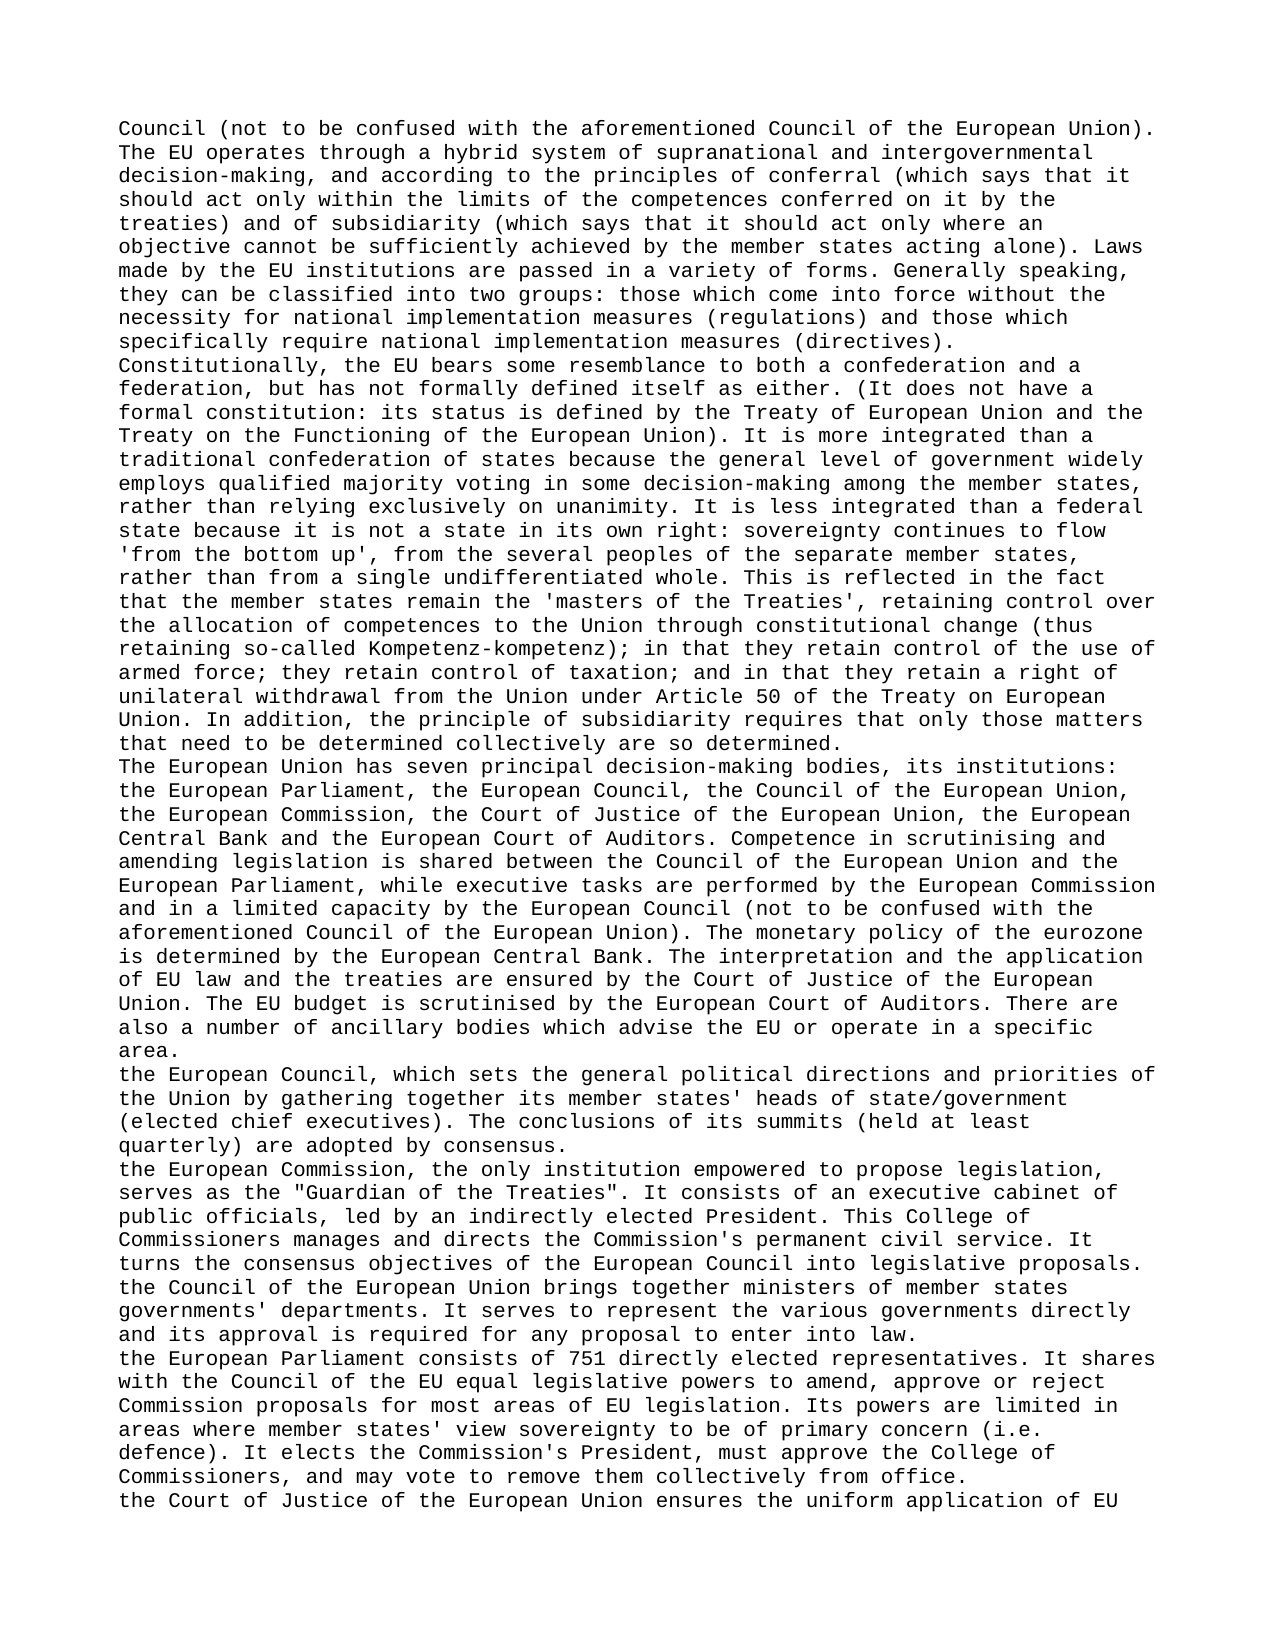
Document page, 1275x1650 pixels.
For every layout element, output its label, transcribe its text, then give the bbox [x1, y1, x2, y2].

text the Court of Justice of the European Union ensures the uniform application of EU [118, 1489, 1157, 1513]
text the Council of the European Union brings together ministers of member states governments' departments. It serves to represent the various governments directly and its approval is required for any proposal to enter into law. [118, 1277, 1157, 1348]
text The EU operates through a hybrid system of supranational and intergovernmental decision-making, and according to the principles of conferral (which says that it should act only within the limits of the competences conferred on it by the treaties) and of subsidiarity (which says that it should act only where an objective cannot be sufficiently achieved by the member states acting alone). Laws made by the EU institutions are passed in a variety of forms. Generally speaking, they can be classified into two groups: those which come into force without the necessity for national implementation measures (regulations) and those which specifically require national implementation measures (directives). [118, 142, 1157, 354]
text Council (not to be confused with the aforementioned Council of the European Union). [118, 118, 1157, 142]
text Constitutionally, the EU bears some resemblance to both a confederation and a federation, but has not formally defined itself as either. (It does not have a formal constitution: its status is defined by the Treaty of European Union and the Treaty on the Functioning of the European Union). It is more integrated than a traditional confederation of states because the general level of government widely employs qualified majority voting in some decision-making among the member states, rather than relying exclusively on unanimity. It is less integrated than a federal state because it is not a state in its own right: sovereignty continues to flow 'from the bottom up', from the several peoples of the separate member states, rather than from a single undifferentiated whole. This is reflected in the fact that the member states remain the 'masters of the Treaties', retaining control over the allocation of competences to the Union through constitutional change (thus retaining so-called Kompetenz-kompetenz); in that they retain control of the use of armed force; they retain control of taxation; and in that they retain a right of unilateral withdrawal from the Union under Article 50 of the Treaty on European Union. In addition, the principle of subsidiarity requires that only those matters that need to be determined collectively are so determined. [118, 354, 1157, 757]
text the European Council, which sets the general political directions and priorities of the Union by gathering together its member states' heads of state/government (elected chief executives). The conclusions of its summits (held at least quarterly) are adopted by consensus. [118, 1064, 1157, 1158]
text the European Parliament consists of 751 directly elected representatives. It shares with the Council of the EU equal legislative powers to amend, approve or reject Commission proposals for most areas of EU legislation. Its powers are limited in areas where member states' view sovereignty to be of primary concern (i.e. defence). It elects the Commission's President, must approve the College of Commissioners, and may vote to remove them collectively from office. [118, 1348, 1157, 1489]
text The European Union has seven principal decision-making bodies, its institutions: the European Parliament, the European Council, the Council of the European Union, the European Commission, the Court of Justice of the European Union, the European Central Bank and the European Court of Auditors. Competence in scrutinising and amending legislation is shared between the Council of the European Union and the European Parliament, while executive tasks are performed by the European Commission and in a limited capacity by the European Council (not to be confused with the aforementioned Council of the European Union). The monetary policy of the eurozone is determined by the European Central Bank. The interpretation and the application of EU law and the treaties are ensured by the Court of Justice of the European Union. The EU budget is scrutinised by the European Court of Auditors. There are also a number of ancillary bodies which advise the EU or operate in a specific area. [118, 757, 1157, 1064]
text the European Commission, the only institution empowered to propose legislation, serves as the "Guardian of the Treaties". It consists of an executive cabinet of public officials, led by an indirectly elected President. This College of Commissioners manages and directs the Commission's permanent civil service. It turns the consensus objectives of the European Council into legislative proposals. [118, 1158, 1157, 1277]
